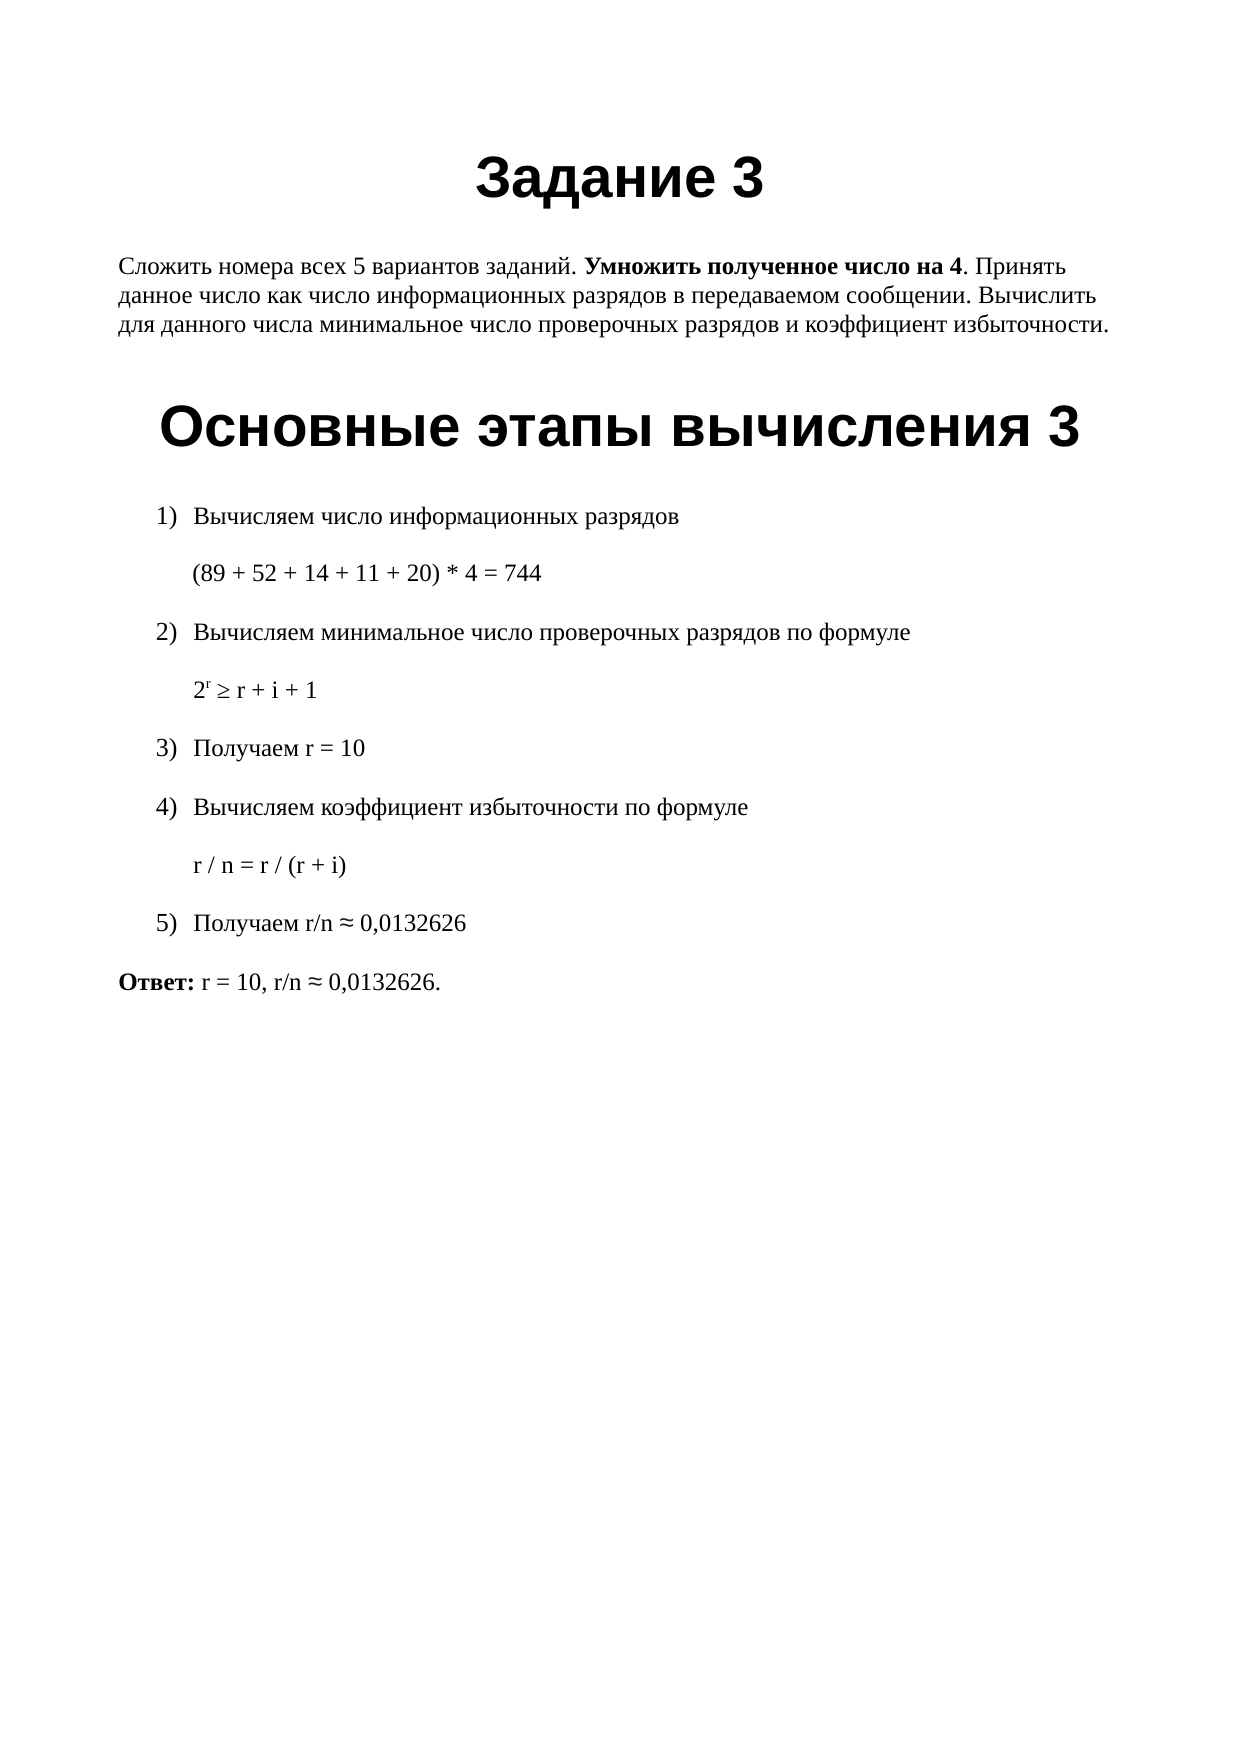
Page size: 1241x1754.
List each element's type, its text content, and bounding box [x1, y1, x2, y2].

text r / n = r / (r + i) [193, 850, 1122, 878]
list Вычисляем число информационных разрядов [156, 500, 1122, 530]
title Задание 3 [118, 143, 1122, 210]
text Сложить номера всех 5 вариантов заданий. Умножить полученное число на 4. Принять данное число как число информационных разрядов в передаваемом сообщении. Вычислить для данного числа минимальное число проверочных разрядов и коэффициент избыточности. [118, 251, 1122, 338]
text 2r ≥ r + i + 1 [193, 675, 1122, 703]
list Вычисляем минимальное число проверочных разрядов по формуле [156, 616, 1122, 646]
list Получаем r = 10 [156, 732, 1122, 762]
list Получаем r/n ≈ 0,0132626 [156, 907, 1122, 937]
text Ответ: r = 10, r/n ≈ 0,0132626. [118, 966, 1122, 996]
title Основные этапы вычисления 3 [118, 391, 1122, 458]
text (89 + 52 + 14 + 11 + 20) * 4 = 744 [118, 558, 1122, 587]
list Вычисляем коэффициент избыточности по формуле [156, 791, 1122, 821]
